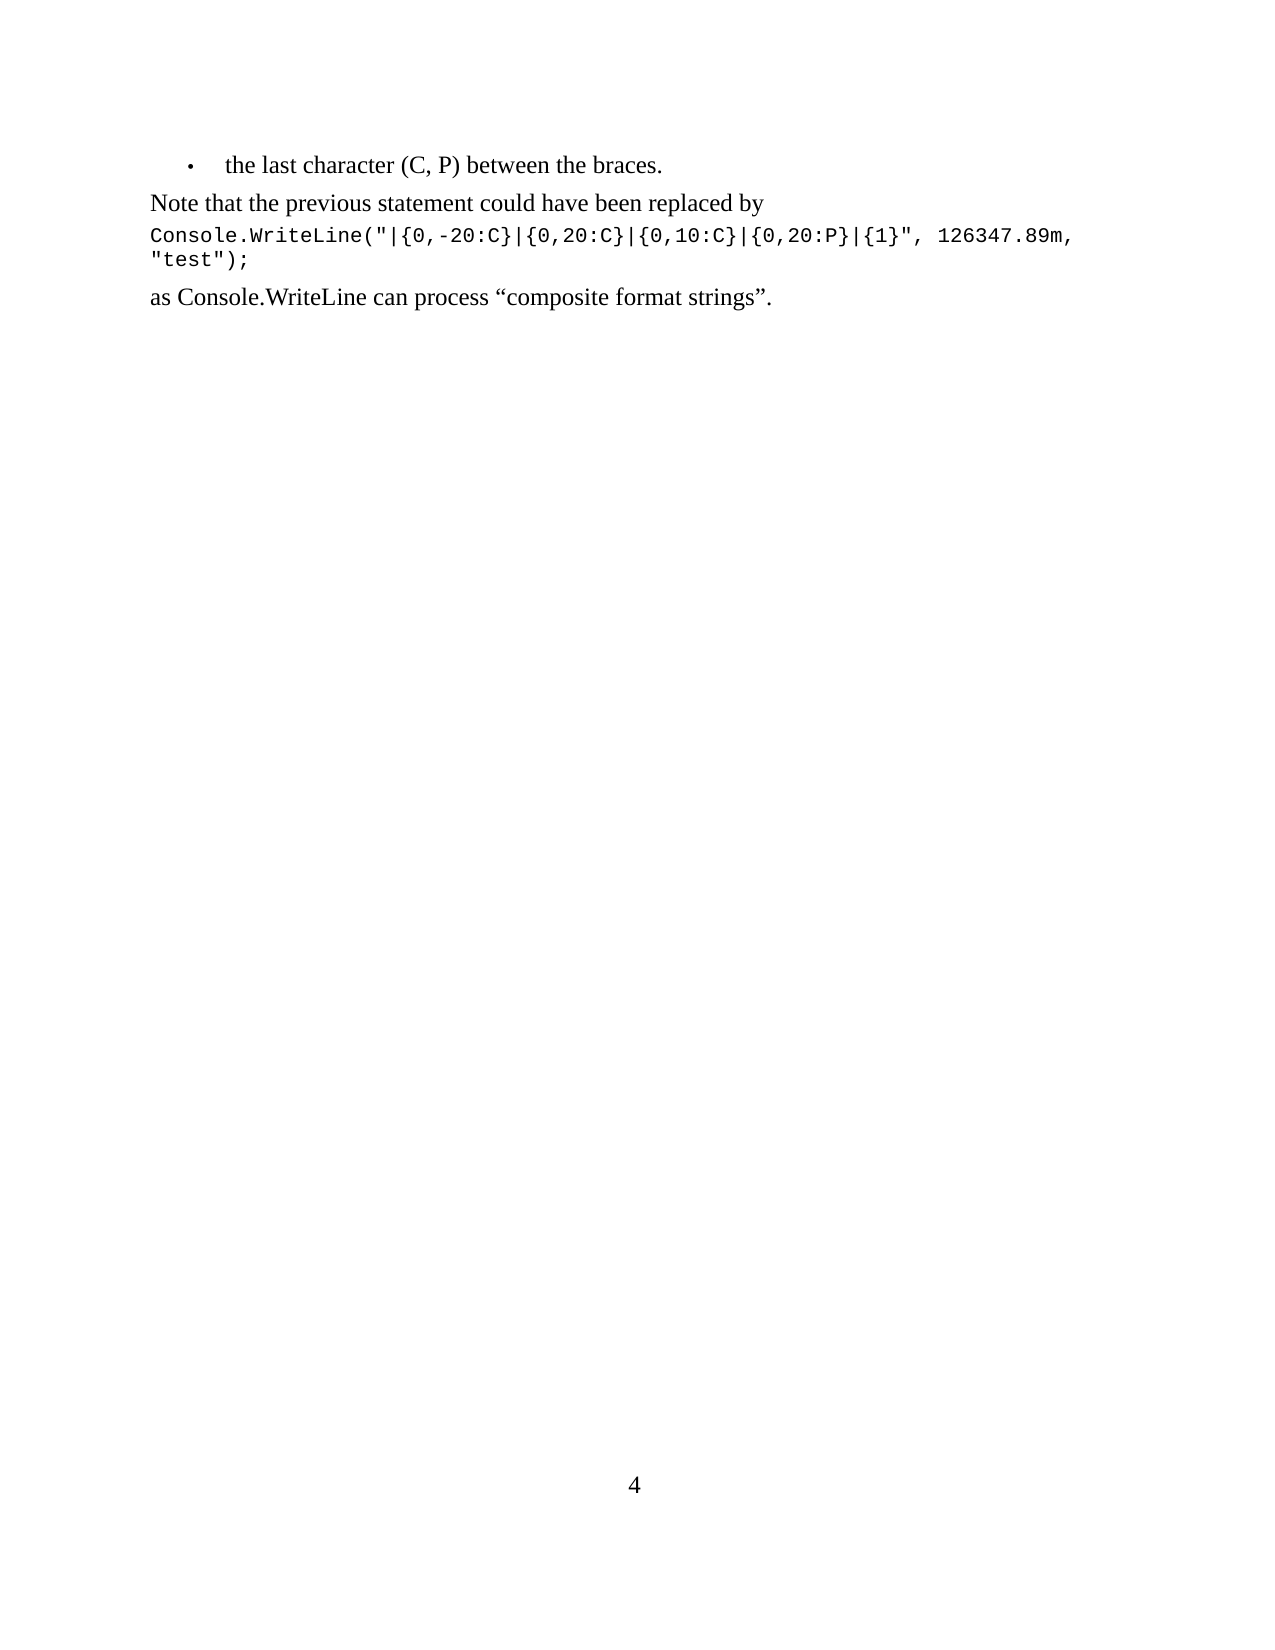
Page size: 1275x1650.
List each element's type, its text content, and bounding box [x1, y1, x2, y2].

text as Console.WriteLine can process “composite format strings”. [150, 282, 1125, 310]
text Console.WriteLine("|{0,-20:C}|{0,20:C}|{0,10:C}|{0,20:P}|{1}", 126347.89m, "test"); [150, 225, 1125, 273]
text Note that the previous statement could have been replaced by [150, 188, 1125, 216]
list the last character (C, P) between the braces. [187, 150, 1125, 179]
